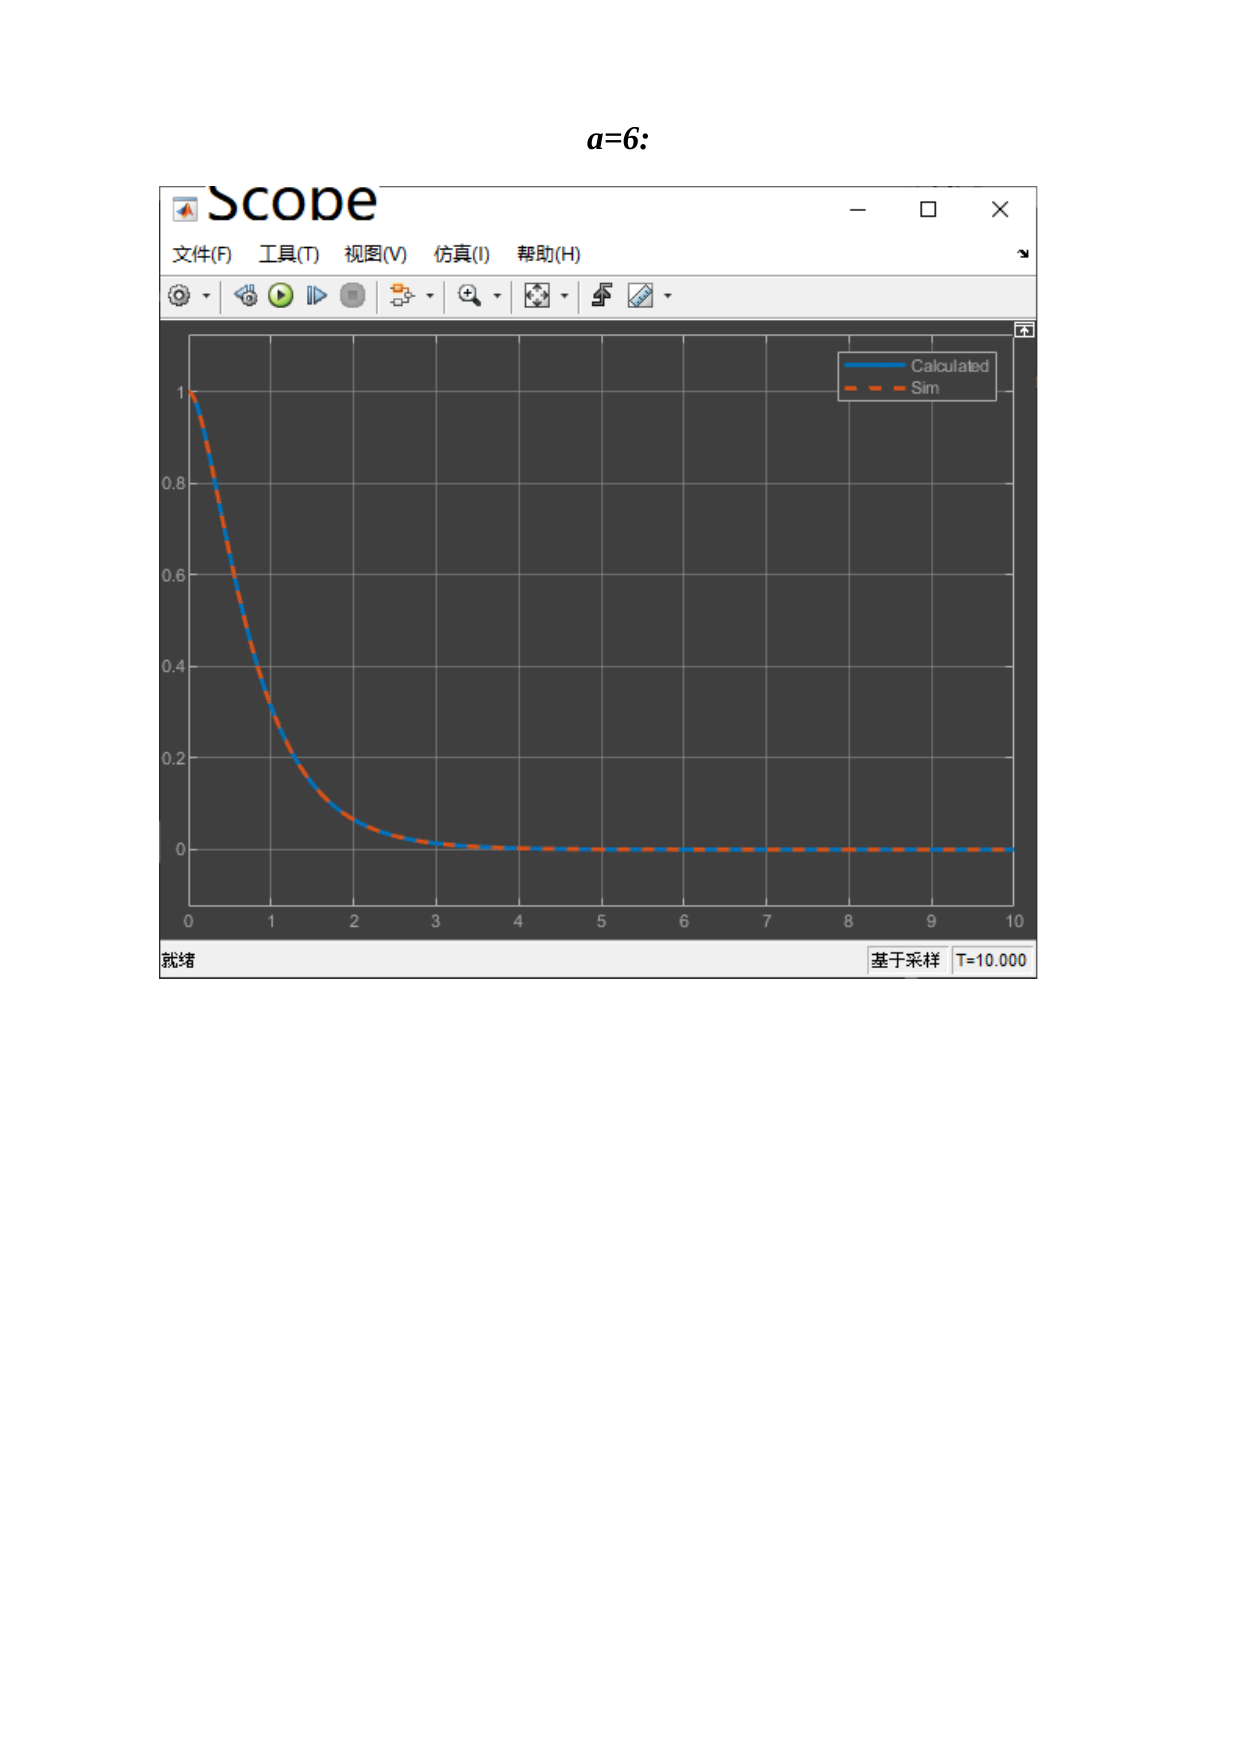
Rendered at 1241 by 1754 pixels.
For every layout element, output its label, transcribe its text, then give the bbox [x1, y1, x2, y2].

text a=6: [118, 118, 1122, 156]
picture [159, 186, 1038, 979]
